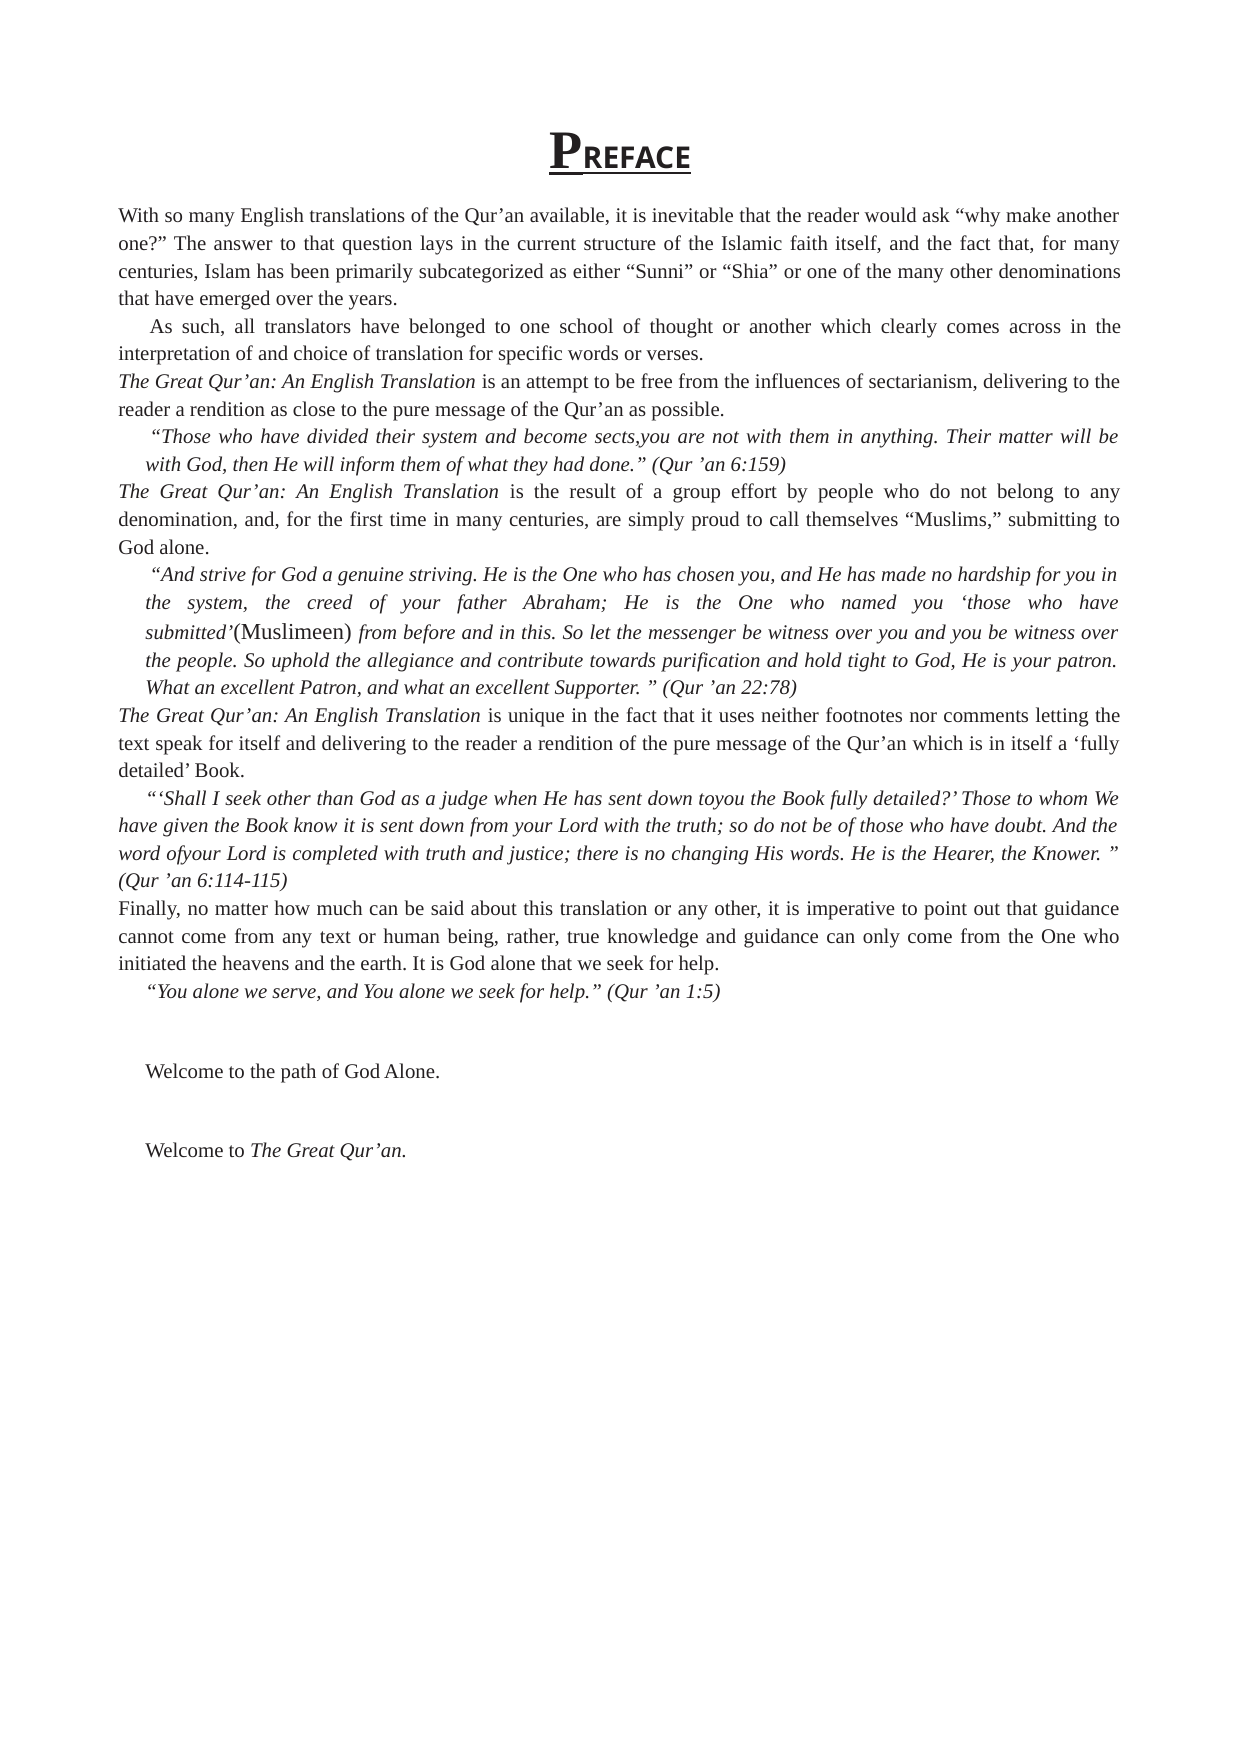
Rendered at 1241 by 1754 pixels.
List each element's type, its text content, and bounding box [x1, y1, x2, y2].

text Preface [118, 118, 1122, 180]
text Welcome to the path of God Alone. [118, 1058, 1122, 1083]
text Welcome to The Great Qur’an. [118, 1138, 1122, 1162]
text “You alone we serve, and You alone we seek for help.” (Qur ’an 1:5) [118, 979, 1122, 1003]
text The Great Qur’an: An English Translation is unique in the fact that it uses neither footnotes nor comments letting the text speak for itself and delivering to the reader a rendition of the pure message of the Qur’an which is in itself a ‘fully detailed’ Book. [118, 703, 1122, 782]
text The Great Qur’an: An English Translation is the result of a group effort by people who do not belong to any denomination, and, for the first time in many centuries, are simply proud to call themselves “Muslims,” submitting to God alone. [118, 479, 1122, 559]
text “Those who have divided their system and become sects,you are not with them in anything. Their matter will be with God, then He will inform them of what they had done.” (Qur ’an 6:159) [145, 424, 1122, 476]
text “And strive for God a genuine striving. He is the One who has chosen you, and He has made no hardship for you in the system, the creed of your father Abraham; He is the One who named you ‘those who have submitted’(Muslimeen) from before and in this. So let the messenger be witness over you and you be witness over the people. So uphold the allegiance and contribute towards purification and hold tight to God, He is your patron. What an excellent Patron, and what an excellent Supporter. ” (Qur ’an 22:78) [145, 562, 1122, 699]
text With so many English translations of the Qur’an available, it is inevitable that the reader would ask “why make another one?” The answer to that question lays in the current structure of the Islamic faith itself, and the fact that, for many centuries, Islam has been primarily subcategorized as either “Sunni” or “Shia” or one of the many other denominations that have emerged over the years. [118, 203, 1122, 310]
text As such, all translators have belonged to one school of thought or another which clearly comes across in the interpretation of and choice of translation for specific words or verses. [118, 314, 1122, 365]
text “‘Shall I seek other than God as a judge when He has sent down toyou the Book fully detailed?’ Those to whom We have given the Book know it is sent down from your Lord with the truth; so do not be of those who have doubt. And the word ofyour Lord is completed with truth and justice; there is no changing His words. He is the Hearer, the Knower. ” (Qur ’an 6:114-115) [118, 786, 1122, 892]
text Finally, no matter how much can be said about this translation or any other, it is imperative to point out that guidance cannot come from any text or human being, rather, true knowledge and guidance can only come from the One who initiated the heavens and the earth. It is God alone that we seek for help. [118, 896, 1122, 975]
text The Great Qur’an: An English Translation is an attempt to be free from the influences of sectarianism, delivering to the reader a rendition as close to the pure message of the Qur’an as possible. [118, 369, 1122, 421]
